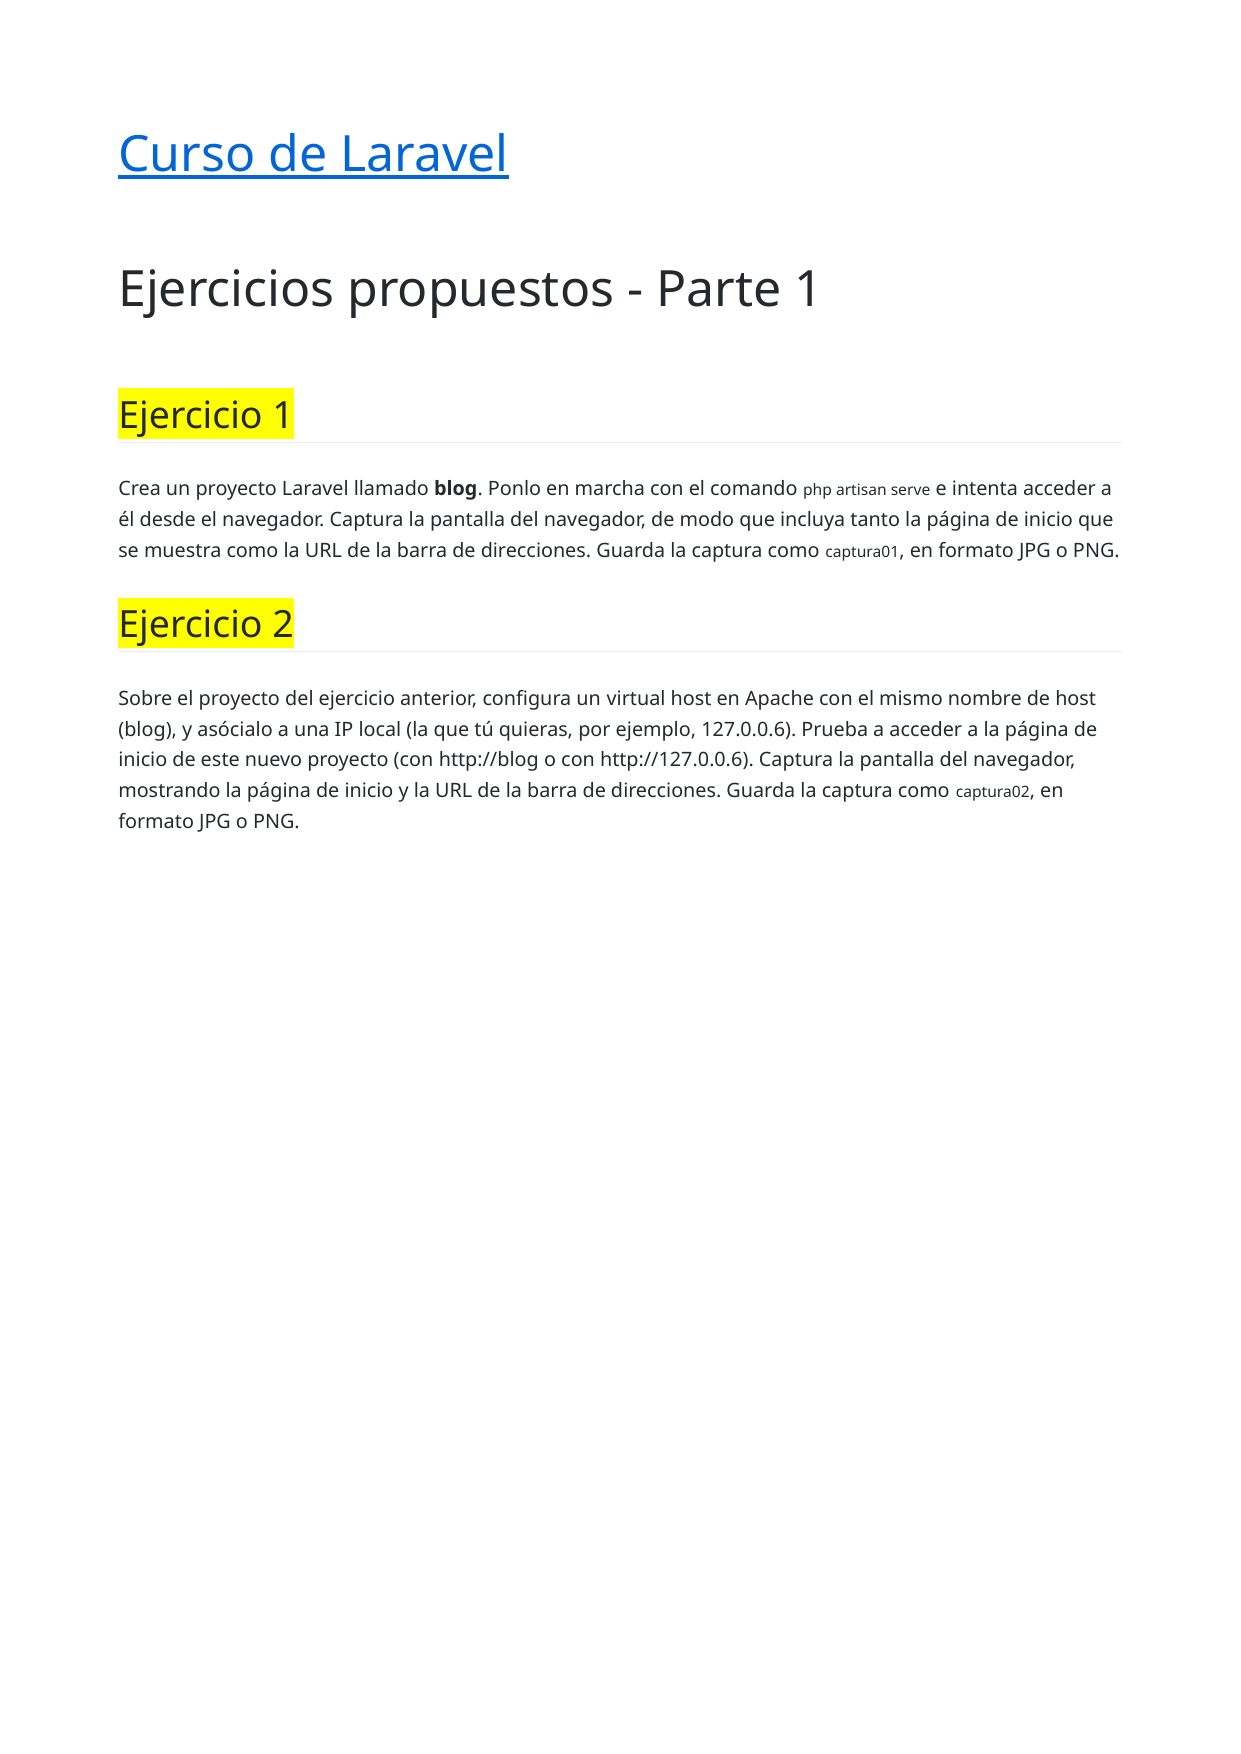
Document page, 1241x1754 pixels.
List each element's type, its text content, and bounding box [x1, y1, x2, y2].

subtitle Ejercicio 2 [118, 597, 1122, 651]
text Sobre el proyecto del ejercicio anterior, configura un virtual host en Apache con el mismo nombre de host (blog), y asócialo a una IP local (la que tú quieras, por ejemplo, 127.0.0.6). Prueba a acceder a la página de inicio de este nuevo proyecto (con http://blog o con http://127.0.0.6). Captura la pantalla del navegador, mostrando la página de inicio y la URL de la barra de direcciones. Guarda la captura como captura02, en formato JPG o PNG. [118, 684, 1122, 834]
subtitle Ejercicio 1 [118, 388, 1122, 442]
subtitle Ejercicios propuestos - Parte 1 [118, 253, 1122, 321]
text Crea un proyecto Laravel llamado blog. Ponlo en marcha con el comando php artisan serve e intenta acceder a él desde el navegador. Captura la pantalla del navegador, de modo que incluya tanto la página de inicio que se muestra como la URL de la barra de direcciones. Guarda la captura como captura01, en formato JPG o PNG. [118, 475, 1122, 563]
subtitle Curso de Laravel [118, 118, 1122, 186]
